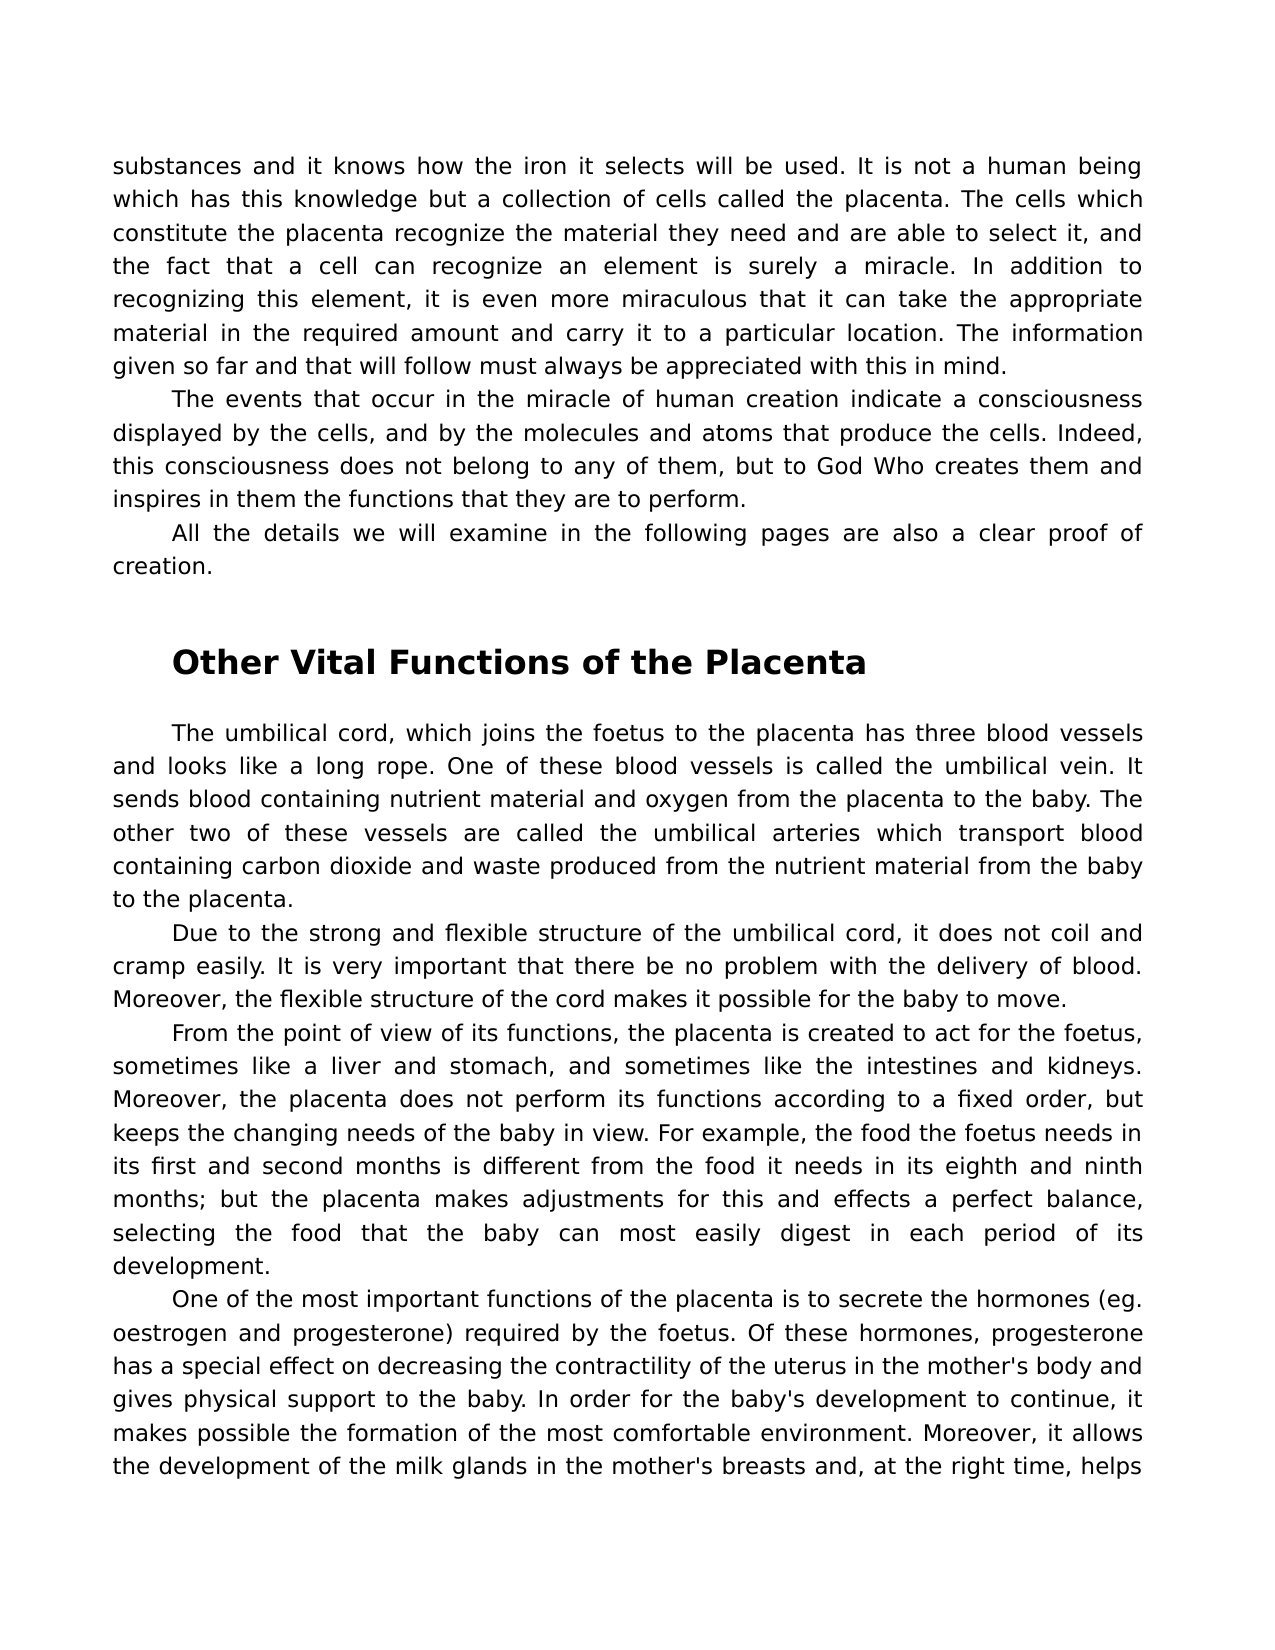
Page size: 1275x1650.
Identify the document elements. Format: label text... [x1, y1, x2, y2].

text All the details we will examine in the following pages are also a clear proof of creation. [112, 514, 1145, 581]
text substances and it knows how the iron it selects will be used. It is not a human being which has this knowledge but a collection of cells called the placenta. The cells which constitute the placenta recognize the material they need and are able to select it, and the fact that a cell can recognize an element is surely a miracle. In addition to recognizing this element, it is even more miraculous that it can take the appropriate material in the required amount and carry it to a particular location. The information given so far and that will follow must always be appreciated with this in mind. [112, 148, 1145, 381]
text Due to the strong and flexible structure of the umbilical cord, it does not coil and cramp easily. It is very important that there be no problem with the delivery of blood. Moreover, the flexible structure of the cord makes it possible for the baby to move. [112, 914, 1145, 1014]
text One of the most important functions of the placenta is to secrete the hormones (eg. oestrogen and progesterone) required by the foetus. Of these hormones, progesterone has a special effect on decreasing the contractility of the uterus in the mother's body and gives physical support to the baby. In order for the baby's development to continue, it makes possible the formation of the most comfortable environment. Moreover, it allows the development of the milk glands in the mother's breasts and, at the right time, helps [112, 1281, 1145, 1481]
text From the point of view of its functions, the placenta is created to act for the foetus, sometimes like a liver and stomach, and sometimes like the intestines and kidneys. Moreover, the placenta does not perform its functions according to a fixed order, but keeps the changing needs of the baby in view. For example, the food the foetus needs in its first and second months is different from the food it needs in its eighth and ninth months; but the placenta makes adjustments for this and effects a perfect balance, selecting the food that the baby can most easily digest in each period of its development. [112, 1014, 1145, 1281]
text Other Vital Functions of the Placenta [112, 648, 1145, 681]
text The events that occur in the miracle of human creation indicate a consciousness displayed by the cells, and by the molecules and atoms that produce the cells. Indeed, this consciousness does not belong to any of them, but to God Who creates them and inspires in them the functions that they are to perform. [112, 381, 1145, 514]
text The umbilical cord, which joins the foetus to the placenta has three blood vessels and looks like a long rope. One of these blood vessels is called the umbilical vein. It sends blood containing nutrient material and oxygen from the placenta to the baby. The other two of these vessels are called the umbilical arteries which transport blood containing carbon dioxide and waste produced from the nutrient material from the baby to the placenta. [112, 714, 1145, 914]
